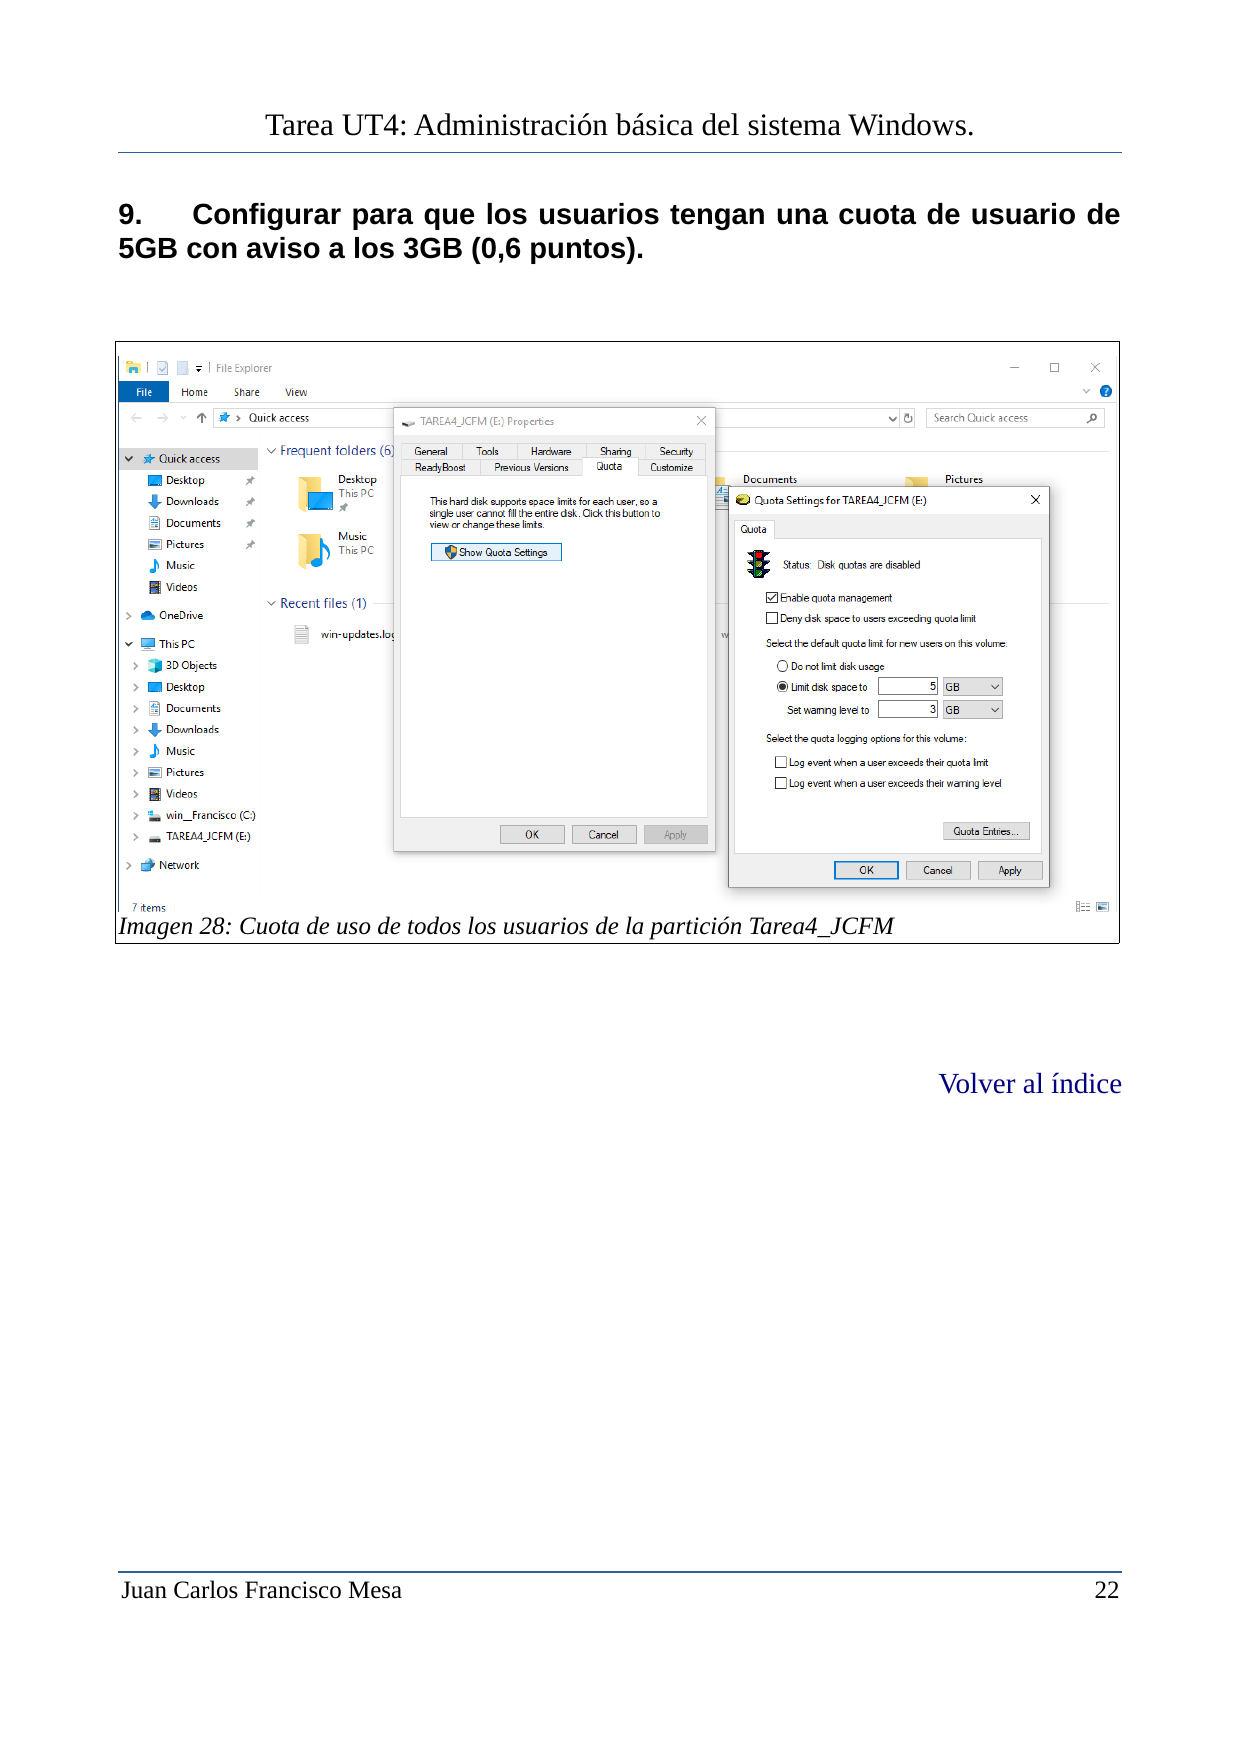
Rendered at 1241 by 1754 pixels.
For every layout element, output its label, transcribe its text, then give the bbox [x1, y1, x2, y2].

subtitle Configurar para que los usuarios tengan una cuota de usuario de 5GB con aviso a los 3GB (0,6 puntos). [118, 197, 1122, 264]
text Volver al índice [118, 1066, 1122, 1099]
picture [118, 356, 1117, 912]
text Imagen 28: Cuota de uso de todos los usuarios de la partición Tarea4_JCFM [118, 912, 1116, 940]
